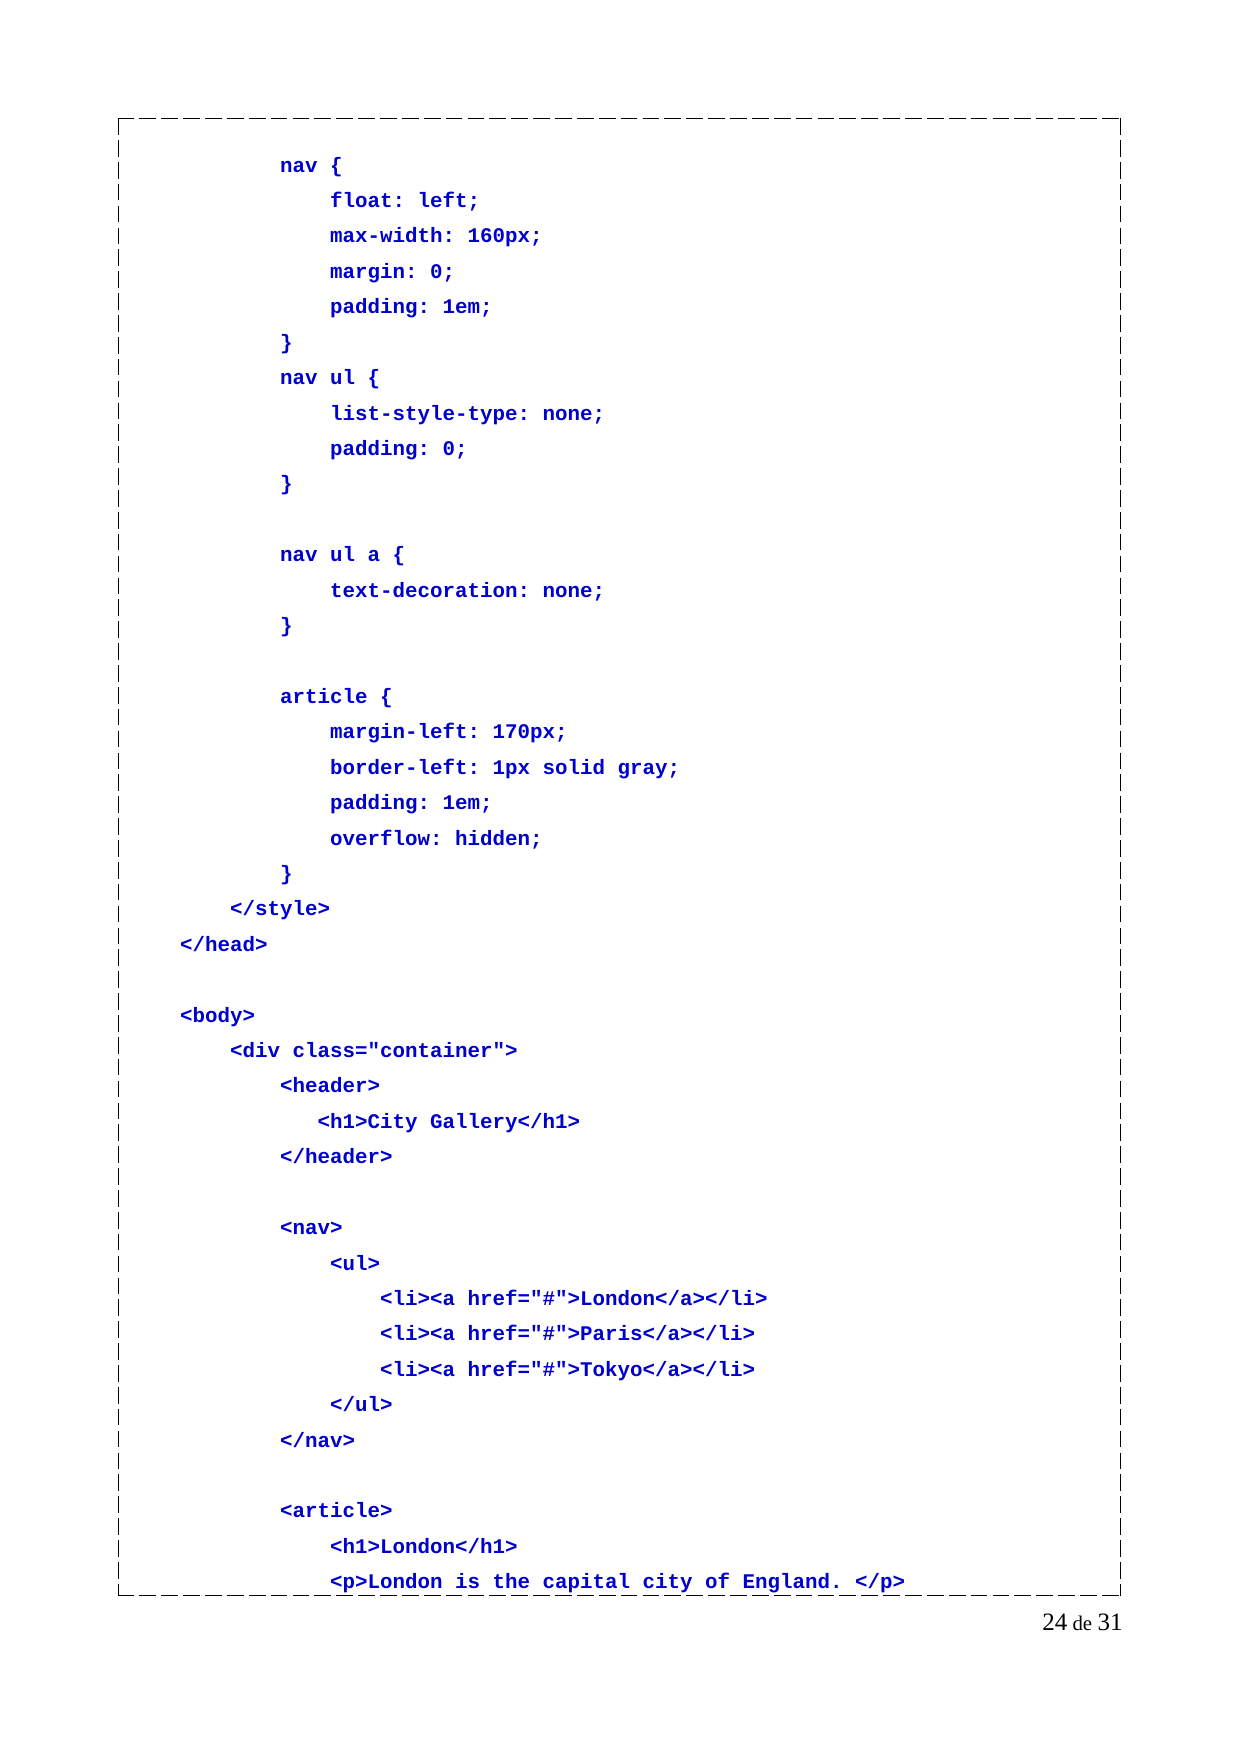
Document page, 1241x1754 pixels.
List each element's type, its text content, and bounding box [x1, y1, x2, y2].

table_header nav { float: left; max-width: 160px; margin: 0; padding: 1em; } nav ul { list-style-type: none; padding: 0; } nav ul a { text-decoration: none; } article { margin-left: 170px; border-left: 1px solid gray; padding: 1em; overflow: hidden; } </style> </head> <body> <div class="container"> <header> <h1>City Gallery</h1> </header> <nav> <ul> <li><a href="#">London</a></li> <li><a href="#">Paris</a></li> <li><a href="#">Tokyo</a></li> </ul> </nav> <article> <h1>London</h1> <p>London is the capital city of England. </p> [118, 118, 1121, 1595]
